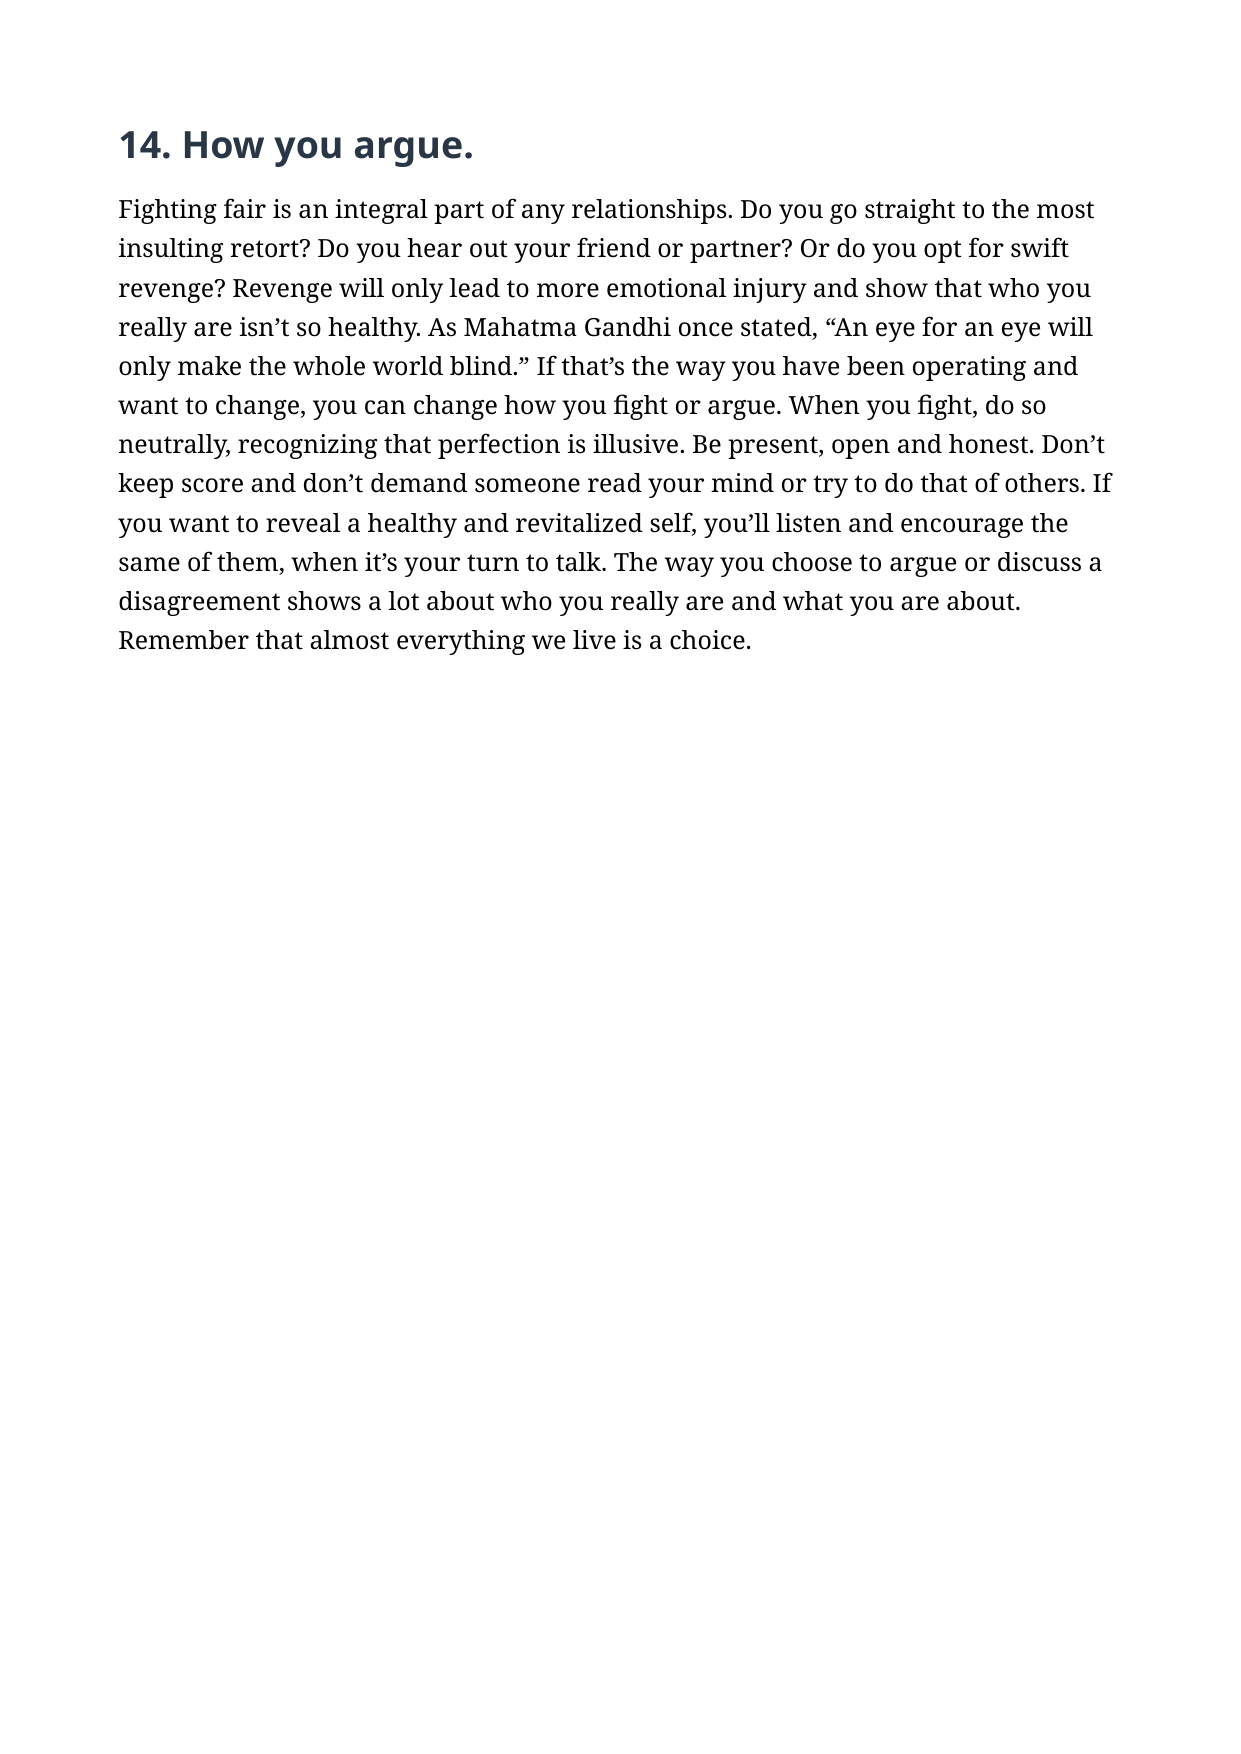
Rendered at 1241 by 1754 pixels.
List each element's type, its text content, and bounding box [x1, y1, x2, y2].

subtitle 14. How you argue. [118, 118, 1122, 169]
text Fighting fair is an integral part of any relationships. Do you go straight to the most insulting retort? Do you hear out your friend or partner? Or do you opt for swift revenge? Revenge will only lead to more emotional injury and show that who you really are isn’t so healthy. As Mahatma Gandhi once stated, “An eye for an eye will only make the whole world blind.” If that’s the way you have been operating and want to change, you can change how you fight or argue. When you fight, do so neutrally, recognizing that perfection is illusive. Be present, open and honest. Don’t keep score and don’t demand someone read your mind or try to do that of others. If you want to reveal a healthy and revitalized self, you’ll listen and encourage the same of them, when it’s your turn to talk. The way you choose to argue or discuss a disagreement shows a lot about who you really are and what you are about. Remember that almost everything we live is a choice. [118, 192, 1122, 657]
